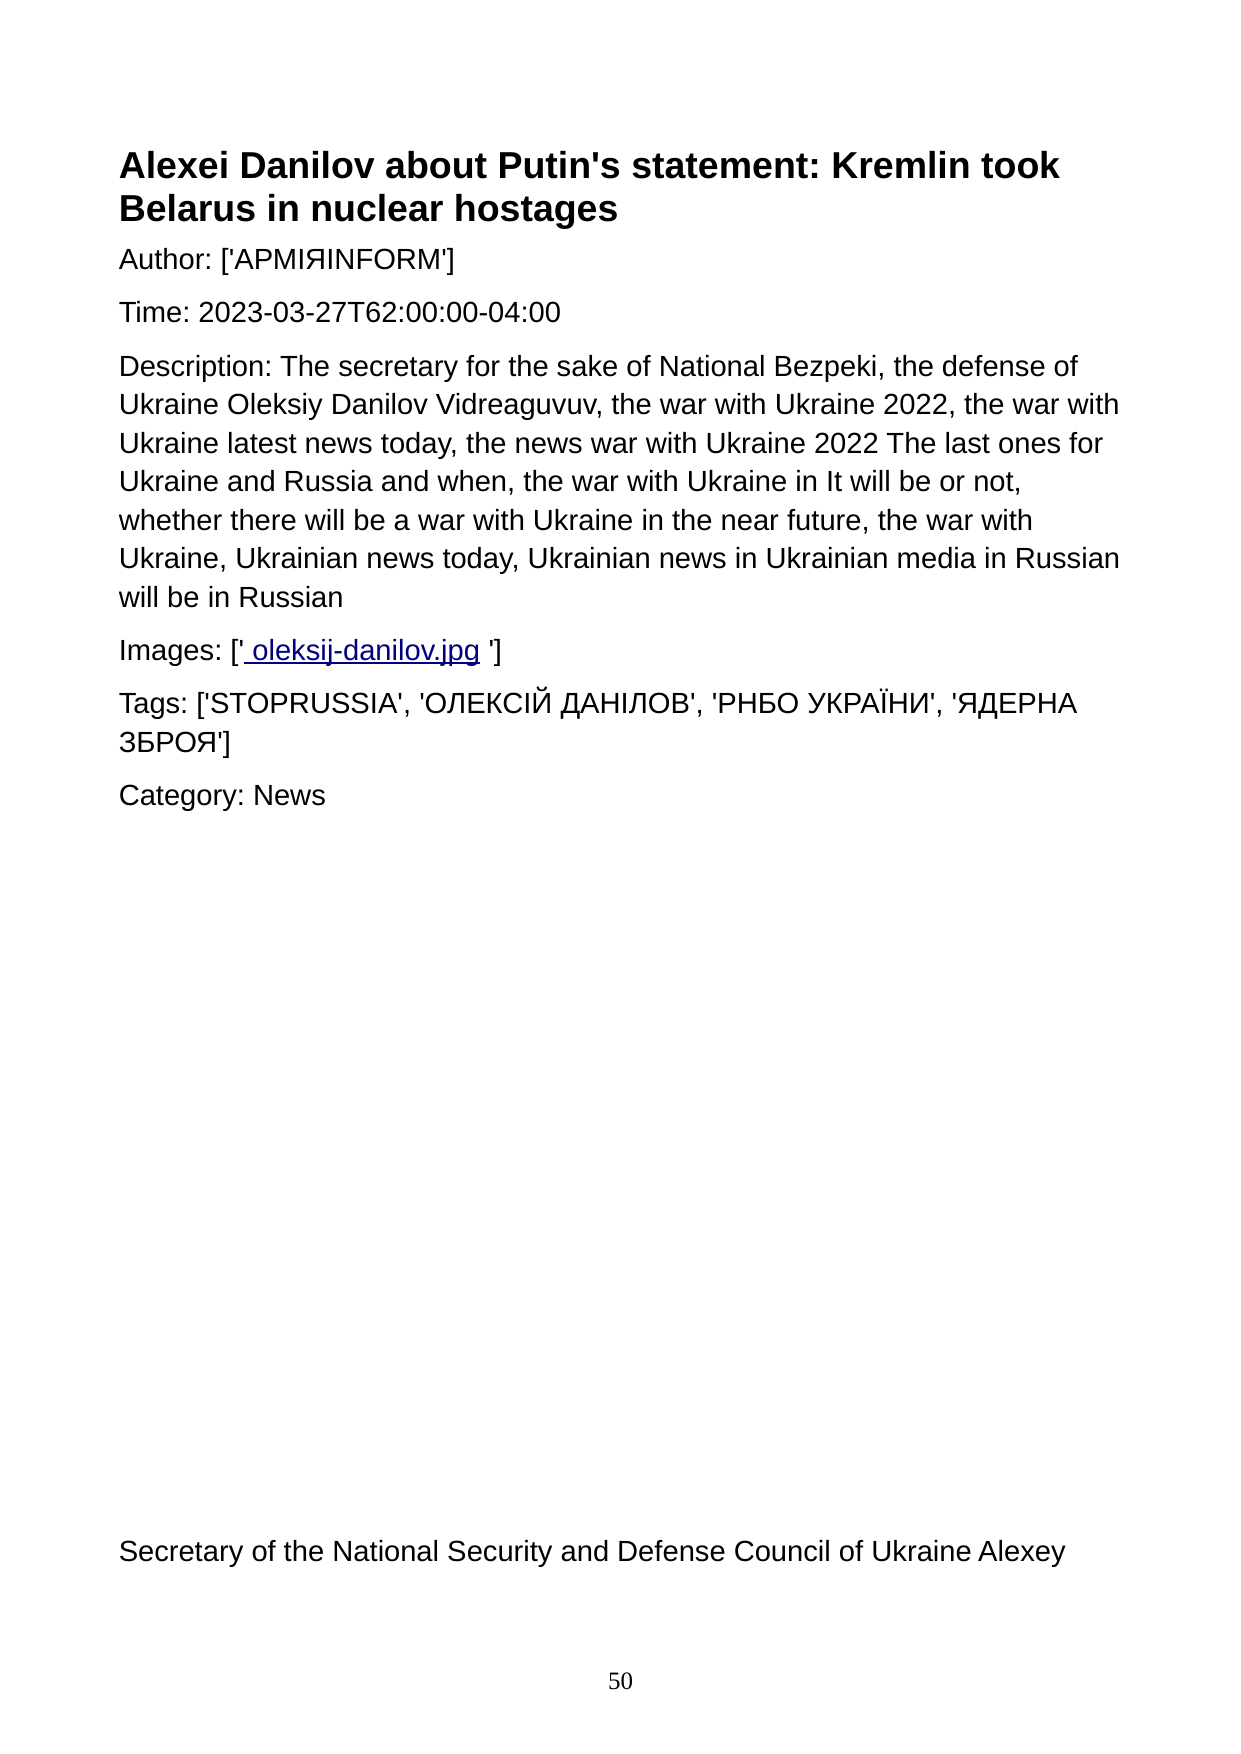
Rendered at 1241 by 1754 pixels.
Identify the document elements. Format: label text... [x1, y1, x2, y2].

text Tags: ['STOPRUSSIA', 'ОЛЕКСІЙ ДАНІЛОВ', 'РНБО УКРАЇНИ', 'ЯДЕРНА ЗБРОЯ'] [118, 686, 1122, 758]
text Category: News [118, 778, 1122, 811]
text Secretary of the National Security and Defense Council of Ukraine Alexey [118, 831, 1122, 1568]
text Images: [' oleksij-danilov.jpg '] [118, 633, 1122, 666]
subtitle Alexei Danilov about Putin's statement: Kremlin took Belarus in nuclear hostages [118, 143, 1122, 230]
text Time: 2023-03-27T62:00:00-04:00 [118, 295, 1122, 329]
text Description: The secretary for the sake of National Bezpeki, the defense of Ukraine Oleksiy Danіlov Vidreaguvuv, the war with Ukraine 2022, the war with Ukraine latest news today, the news war with Ukraine 2022 The last ones for Ukraine and Russia and when, the war with Ukraine in It will be or not, whether there will be a war with Ukraine in the near future, the war with Ukraine, Ukrainian news today, Ukrainian news in Ukrainian media in Russian will be in Russian [118, 348, 1122, 613]
text Author: ['АРМІЯINFORM'] [118, 242, 1122, 276]
